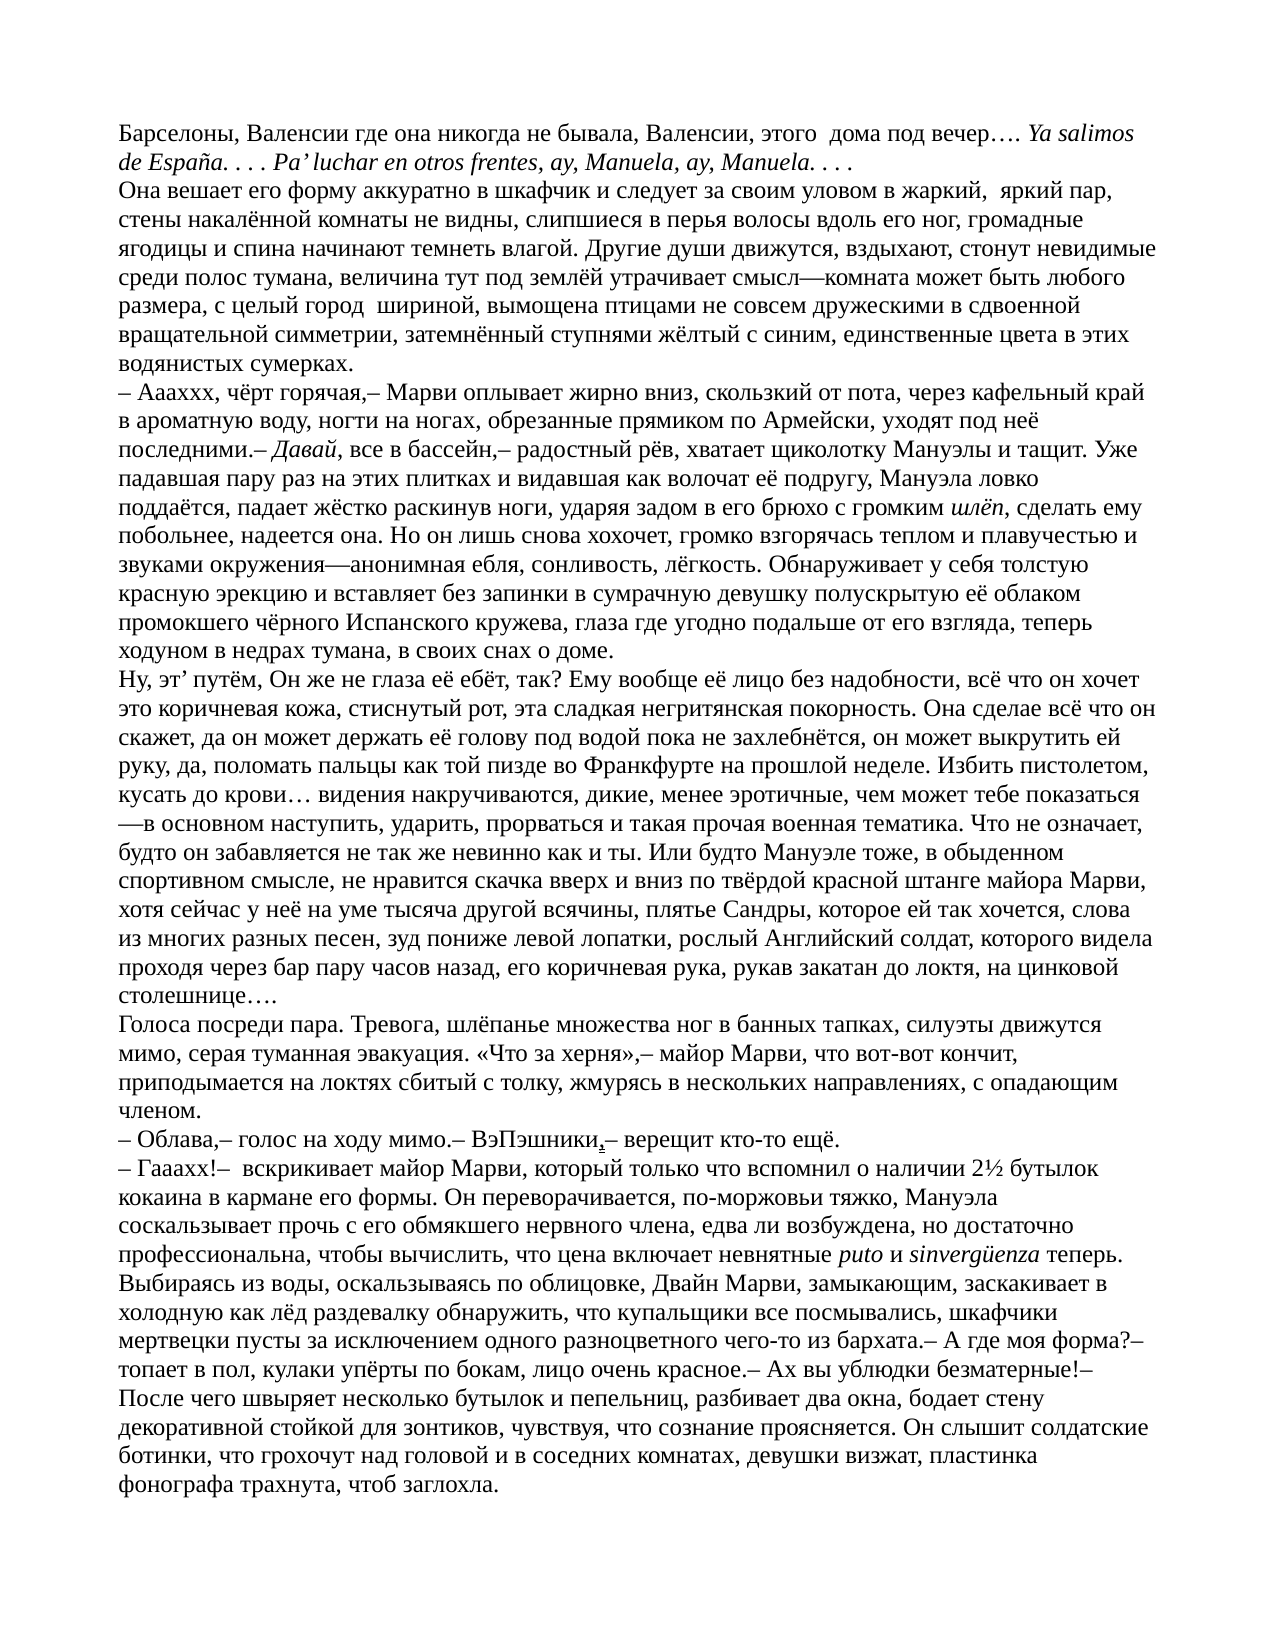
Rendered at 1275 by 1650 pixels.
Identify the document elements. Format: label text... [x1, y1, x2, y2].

text – Гааахх!– вскрикивает майор Марви, который только что вспомнил о наличии 2½ бутылок кокаина в кармане его формы. Он переворачивается, по-моржовьи тяжко, Мануэла соскальзывает прочь с его обмякшего нервного члена, едва ли возбуждена, но достаточно профессиональна, чтобы вычислить, что цена включает невнятные puto и sinvergüenza теперь. Выбираясь из воды, оскальзываясь по облицовке, Двайн Марви, замыкающим, заскакивает в холодную как лёд раздевалку обнаружить, что купальщики все посмывались, шкафчики мертвецки пусты за исключением одного разноцветного чего-то из бархата.– А где моя форма?– топает в пол, кулаки упёрты по бокам, лицо очень красное.– Ах вы ублюдки безматерные!– После чего швыряет несколько бутылок и пепельниц, разбивает два окна, бодает стену декоративной стойкой для зонтиков, чувствуя, что сознание проясняется. Он слышит солдатские ботинки, что грохочут над головой и в соседних комнатах, девушки визжат, пластинка фонографа трахнута, чтоб заглохла. [118, 1153, 1157, 1498]
text Она вешает его форму аккуратно в шкафчик и следует за своим уловом в жаркий, яркий пар, стены накалённой комнаты не видны, слипшиеся в перья волосы вдоль его ног, громадные ягодицы и спина начинают темнеть влагой. Другие души движутся, вздыхают, стонут невидимые среди полос тумана, величина тут под землёй утрачивает смысл—комната может быть любого размера, с целый город шириной, вымощена птицами не совсем дружескими в сдвоенной вращательной симметрии, затемнённый ступнями жёлтый с синим, единственные цвета в этих водянистых сумерках. [118, 176, 1157, 377]
text – Аааххх, чёрт горячая,– Марви оплывает жирно вниз, скользкий от пота, через кафельный край в ароматную воду, ногти на ногах, обрезанные прямиком по Армейски, уходят под неё последними.– Давай, все в бассейн,– радостный рёв, хватает щиколотку Мануэлы и тащит. Уже падавшая пару раз на этих плитках и видавшая как волочат её подругу, Мануэла ловко поддаётся, падает жёстко раскинув ноги, ударяя задом в его брюхо с громким шлёп, сделать ему побольнее, надеется она. Но он лишь снова хохочет, громко взгорячась теплом и плавучестью и звуками окружения—анонимная ебля, сонливость, лёгкость. Обнаруживает у себя толстую красную эрекцию и вставляет без запинки в сумрачную девушку полускрытую её облаком промокшего чёрного Испанского кружева, глаза где угодно подальше от его взгляда, теперь ходуном в недрах тумана, в своих снах о доме. [118, 377, 1157, 664]
text Ну, эт’ путём, Он же не глаза её ебёт, так? Ему вообще её лицо без надобности, всё что он хочет это коричневая кожа, стиснутый рот, эта сладкая негритянская покорность. Она сделае всё что он скажет, да он может держать её голову под водой пока не захлебнётся, он может выкрутить ей руку, да, поломать пальцы как той пизде во Франкфурте на прошлой неделе. Избить пистолетом, кусать до крови… видения накручиваются, дикие, менее эротичные, чем может тебе показаться—в основном наступить, ударить, прорваться и такая прочая военная тематика. Что не означает, будто он забавляется не так же невинно как и ты. Или будто Мануэле тоже, в обыденном спортивном смысле, не нравится скачка вверх и вниз по твёрдой красной штанге майора Марви, хотя сейчас у неё на уме тысяча другой всячины, плятье Сандры, которое ей так хочется, слова из многих разных песен, зуд пониже левой лопатки, рослый Английский солдат, которого видела проходя через бар пару часов назад, его коричневая рука, рукав закатан до локтя, на цинковой столешнице…. [118, 664, 1157, 1009]
text Барселоны, Валенсии где она никогда не бывала, Валенсии, этого дома под вечер…. Ya salimos de España. . . . Pa’ luchar en otros frentes, ay, Manuela, ay, Manuela. . . . [118, 118, 1157, 176]
text – Облава,– голос на ходу мимо.– ВэПэшники,– верещит кто-то ещё. [118, 1124, 1157, 1153]
text Голоса посреди пара. Тревога, шлёпанье множества ног в банных тапках, силуэты движутся мимо, серая туманная эвакуация. «Что за херня»,– майор Марви, что вот-вот кончит, приподымается на локтях сбитый с толку, жмурясь в нескольких направлениях, с опадающим членом. [118, 1009, 1157, 1124]
